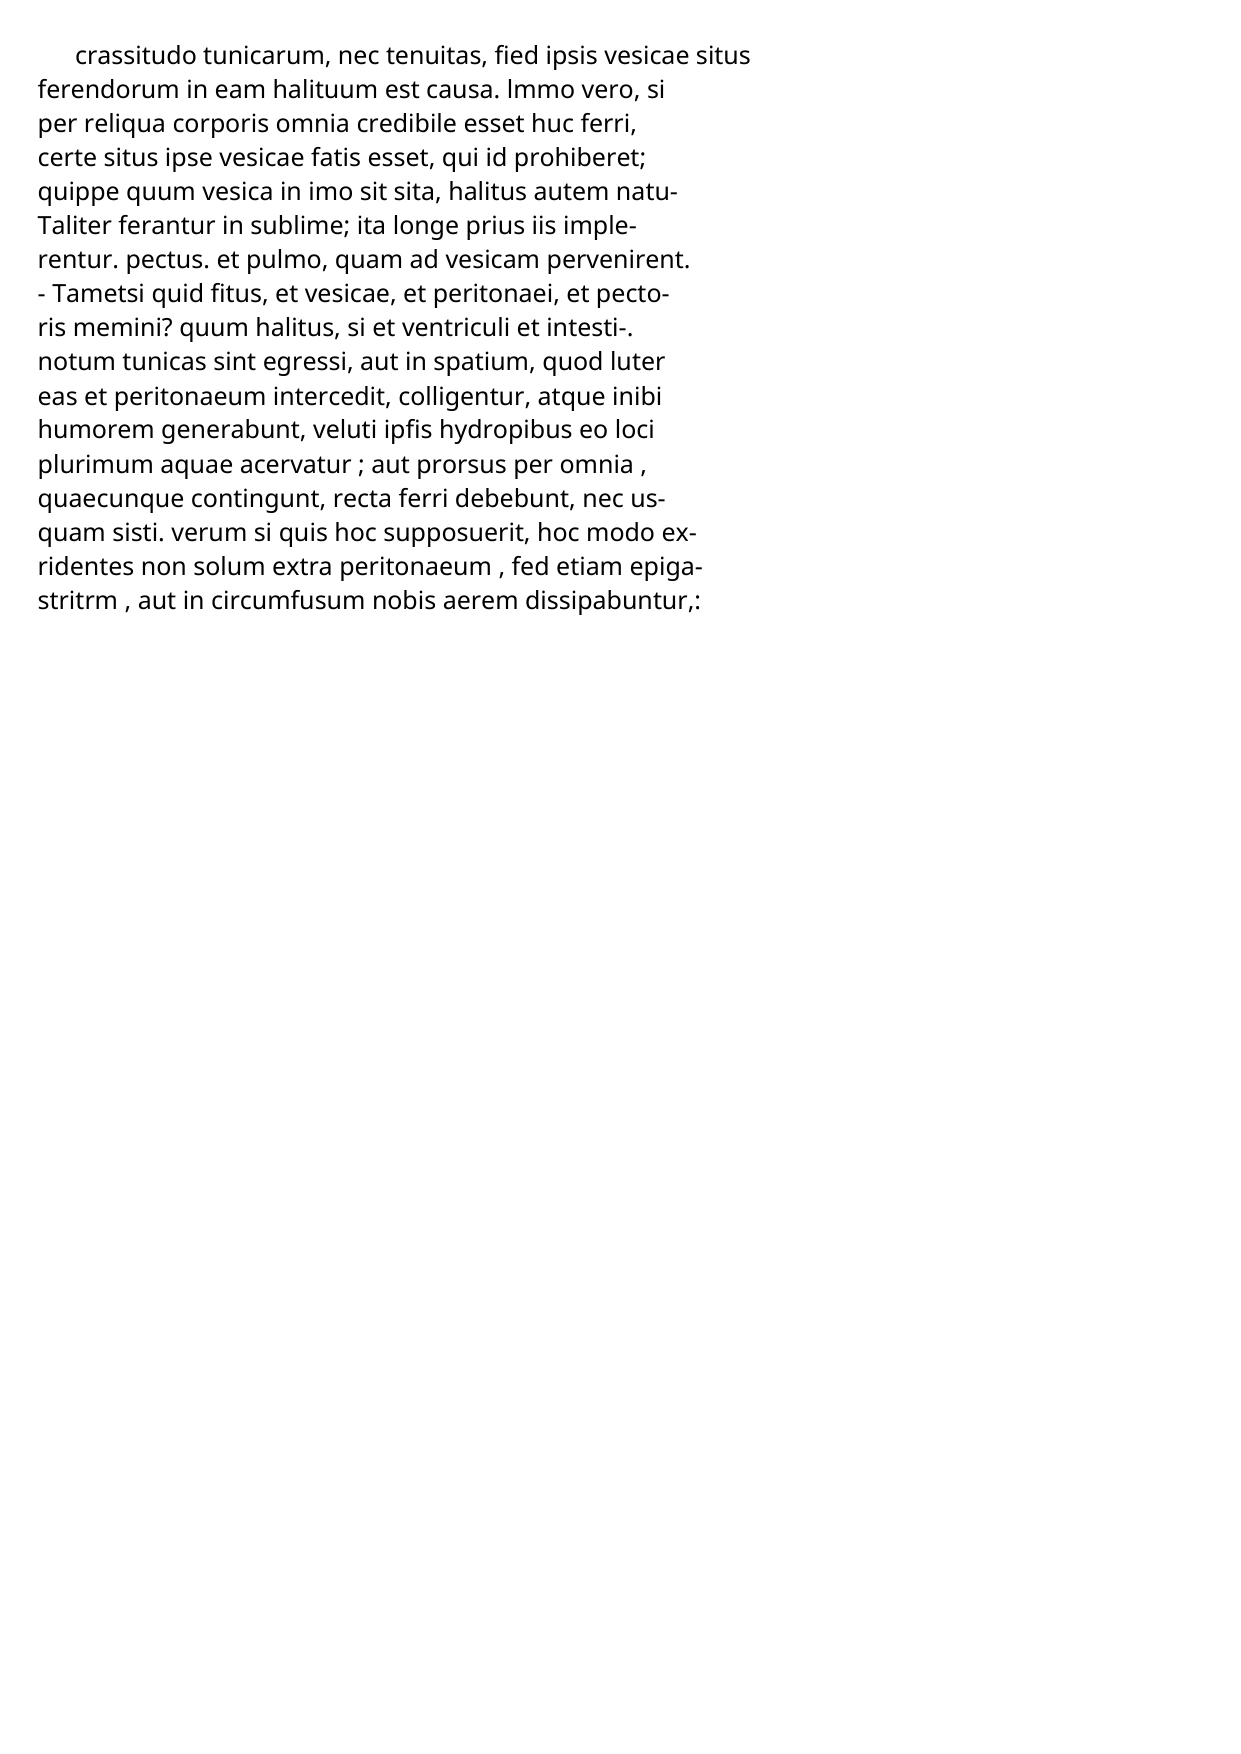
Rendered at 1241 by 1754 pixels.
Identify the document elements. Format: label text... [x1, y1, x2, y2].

text crassitudo tunicarum, nec tenuitas, fied ipsis vesicae situs ferendorum in eam halituum est causa. lmmo vero, si per reliqua corporis omnia credibile esset huc ferri, certe situs ipse vesicae fatis esset, qui id prohiberet; quippe quum vesica in imo sit sita, halitus autem natu- Taliter ferantur in sublime; ita longe prius iis imple- rentur. pectus. et pulmo, quam ad vesicam pervenirent. - Tametsi quid fitus, et vesicae, et peritonaei, et pecto- ris memini? quum halitus, si et ventriculi et intesti-. notum tunicas sint egressi, aut in spatium, quod luter eas et peritonaeum intercedit, colligentur, atque inibi humorem generabunt, veluti ipfis hydropibus eo loci plurimum aquae acervatur ; aut prorsus per omnia , quaecunque contingunt, recta ferri debebunt, nec us- quam sisti. verum si quis hoc supposuerit, hoc modo ex- ridentes non solum extra peritonaeum , fed etiam epiga- stritrm , aut in circumfusum nobis aerem dissipabuntur,: [37, 37, 1203, 617]
